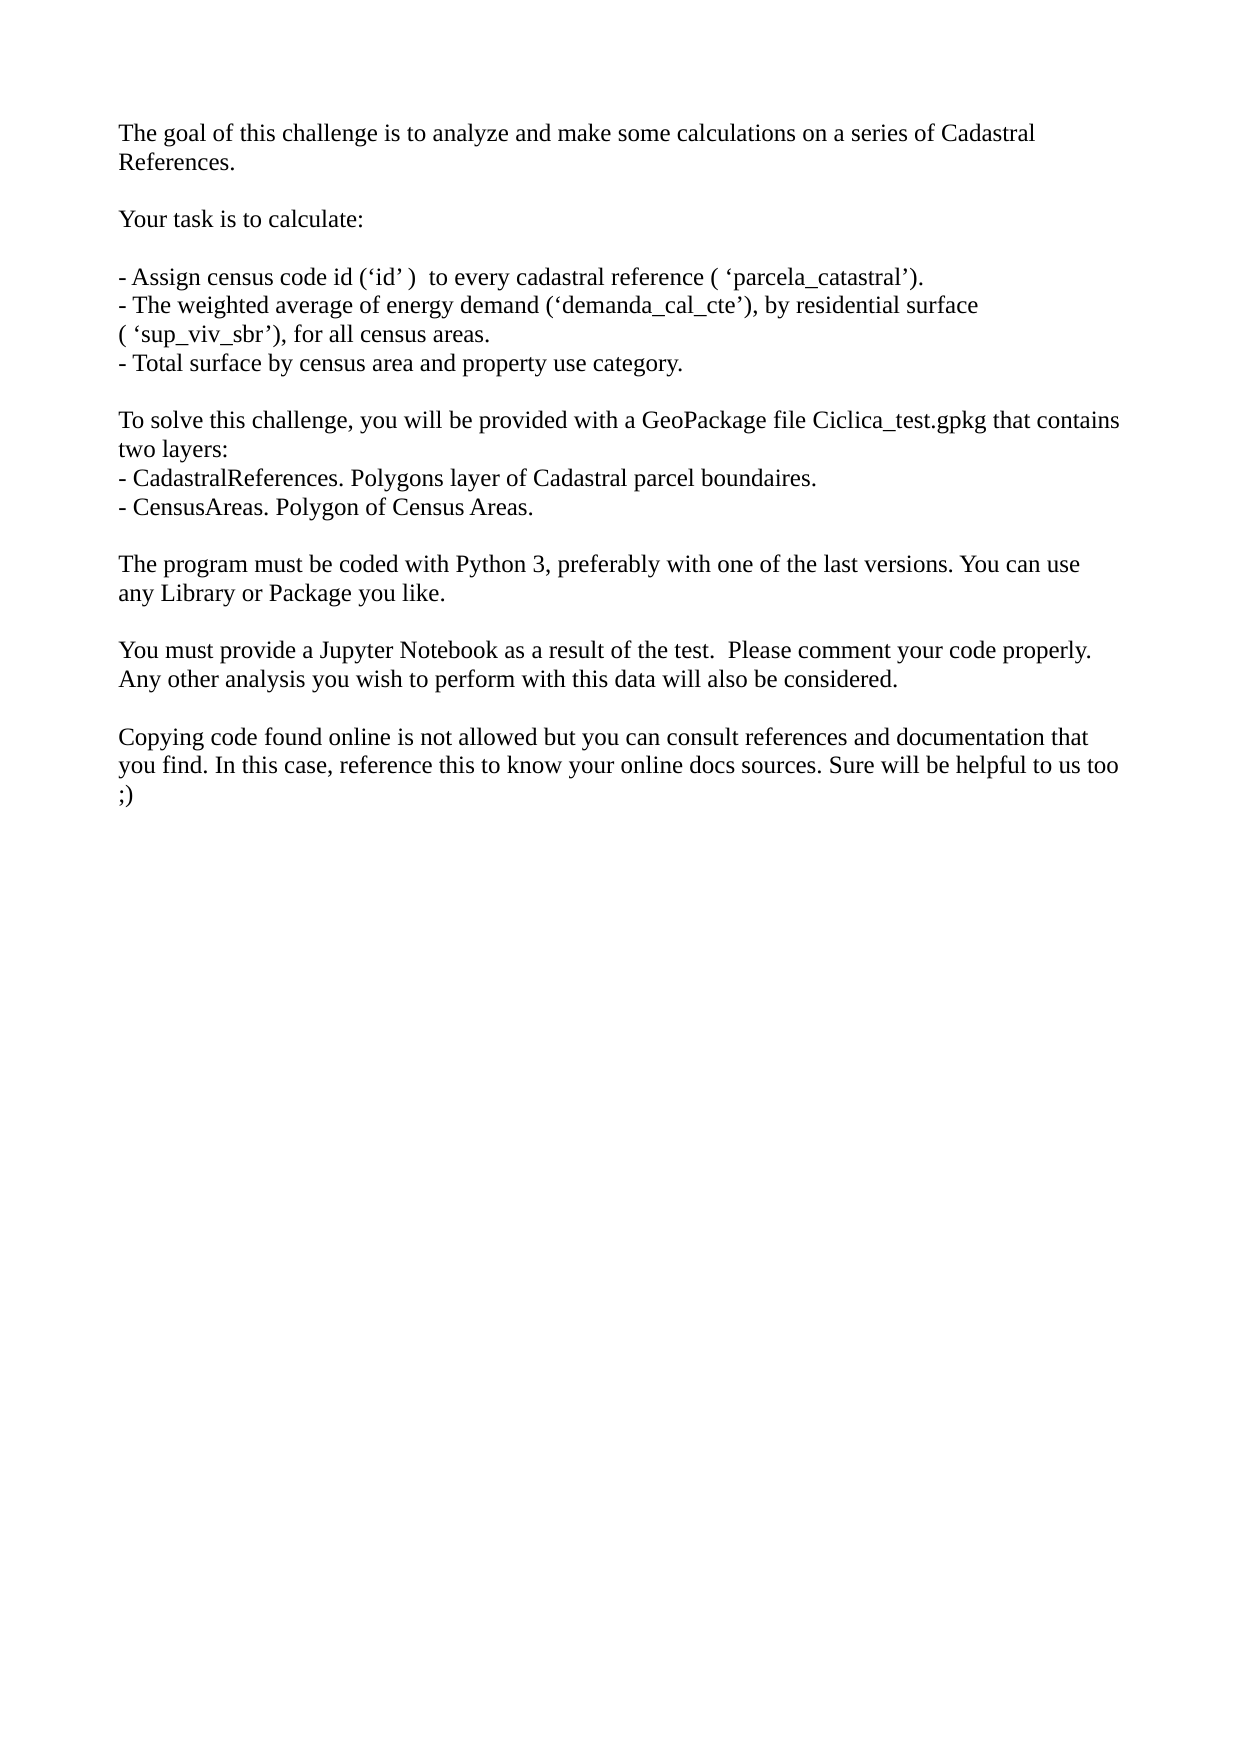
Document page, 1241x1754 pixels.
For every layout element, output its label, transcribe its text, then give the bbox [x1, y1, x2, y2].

text The program must be coded with Python 3, preferably with one of the last versions. You can use [118, 549, 1122, 578]
text - Total surface by census area and property use category. [118, 348, 1122, 377]
text The goal of this challenge is to analyze and make some calculations on a series of Cadastral References. [118, 118, 1122, 176]
text - CensusAreas. Polygon of Census Areas. [118, 492, 1122, 521]
text To solve this challenge, you will be provided with a GeoPackage file Ciclica_test.gpkg that contains two layers: [118, 406, 1122, 463]
text Copying code found online is not allowed but you can consult references and documentation that you find. In this case, reference this to know your online docs sources. Sure will be helpful to us too ;) [118, 722, 1122, 808]
text - Assign census code id (‘id’ ) to every cadastral reference ( ‘parcela_catastral’). [118, 262, 1122, 291]
text You must provide a Jupyter Notebook as a result of the test. Please comment your code properly. Any other analysis you wish to perform with this data will also be considered. [118, 636, 1122, 693]
text - The weighted average of energy demand (‘demanda_cal_cte’), by residential surface ( ‘sup_viv_sbr’), for all census areas. [118, 291, 1122, 348]
text Your task is to calculate: [118, 204, 1122, 233]
text - CadastralReferences. Polygons layer of Cadastral parcel boundaires. [118, 463, 1122, 492]
text any Library or Package you like. [118, 578, 1122, 607]
